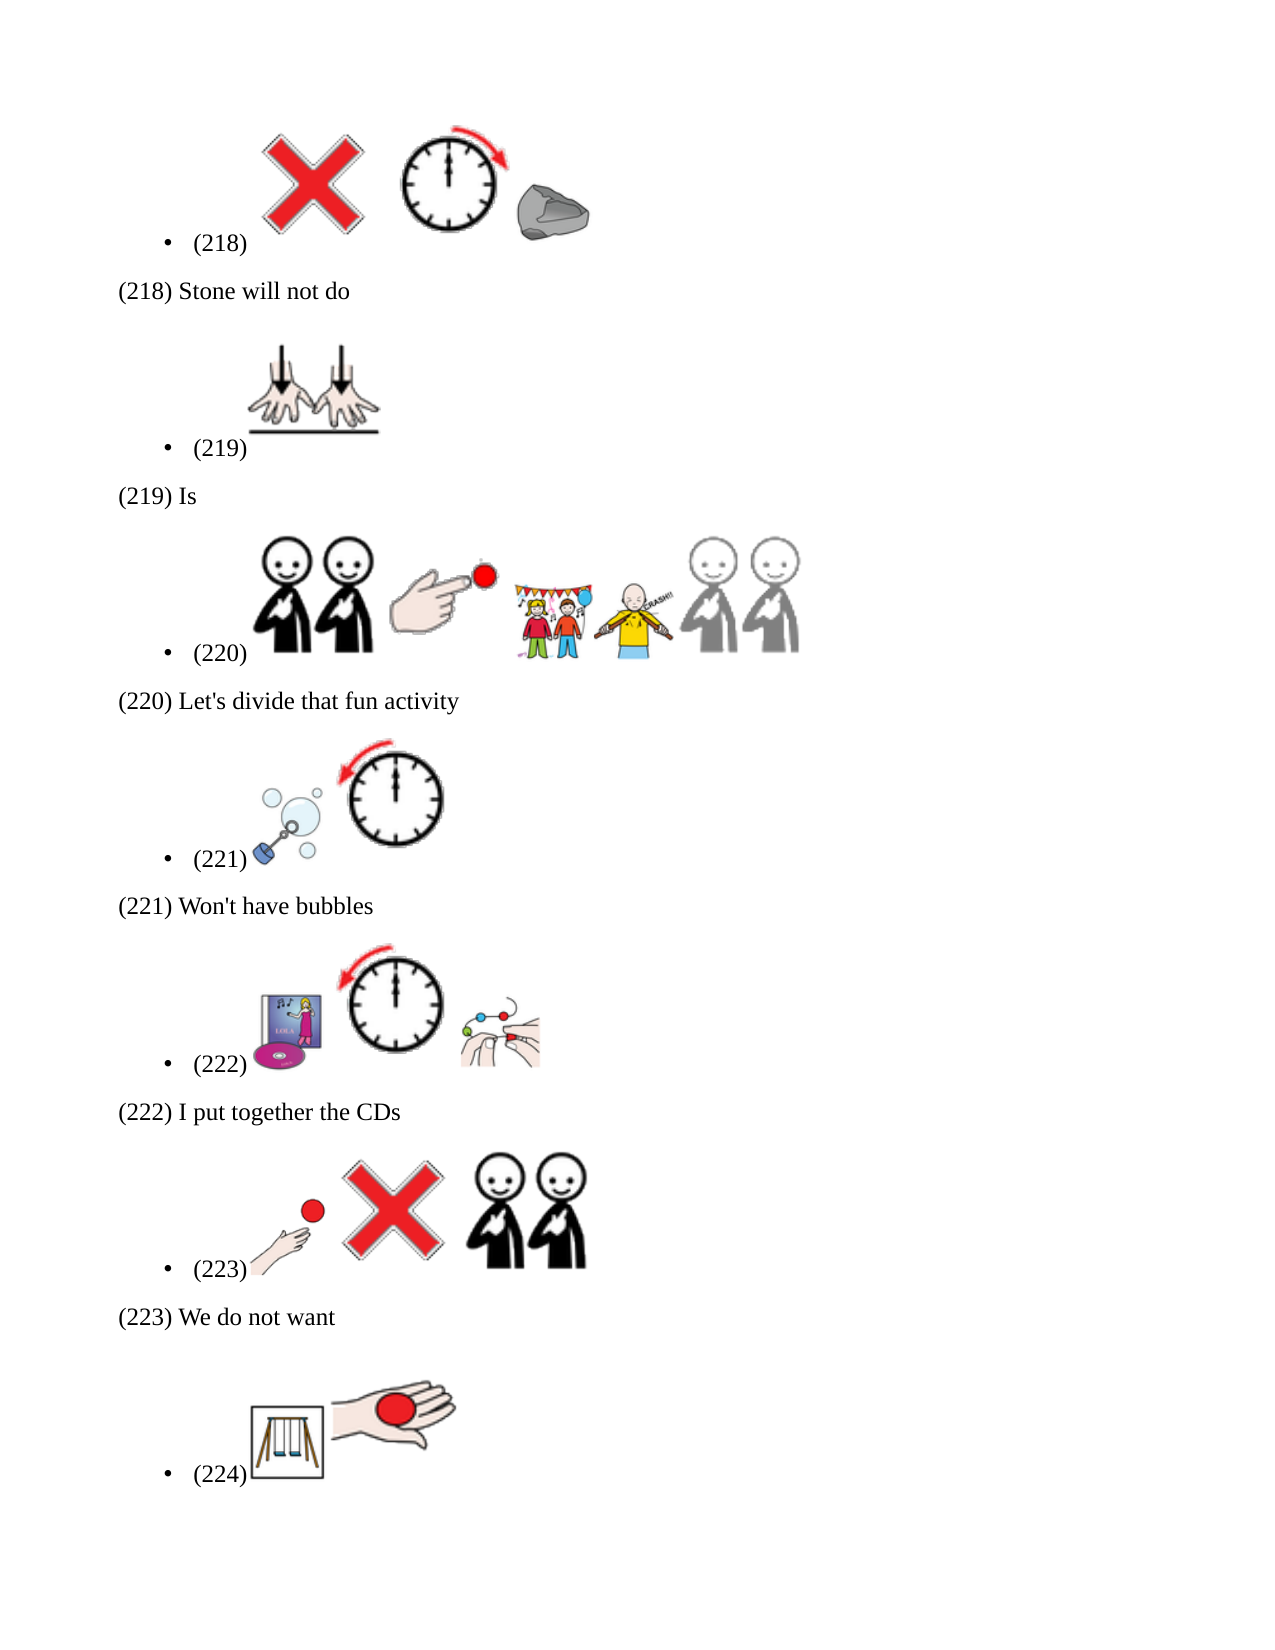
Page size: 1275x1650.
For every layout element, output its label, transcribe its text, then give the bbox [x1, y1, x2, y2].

text (218) Stone will not do [118, 276, 1157, 304]
picture [247, 118, 594, 252]
list (221) [164, 734, 1157, 872]
text (219) Is [118, 481, 1157, 510]
text (220) Let's divide that fun activity [118, 686, 1157, 715]
picture [247, 528, 808, 662]
text (221) Won't have bubbles [118, 891, 1157, 920]
list (218) [164, 118, 1157, 257]
text (223) We do not want [118, 1302, 1157, 1331]
picture [247, 733, 461, 867]
text (222) I put together the CDs [118, 1097, 1157, 1125]
picture [247, 1144, 594, 1278]
list (222) [164, 939, 1157, 1078]
picture [247, 1349, 461, 1483]
list (220) [164, 528, 1157, 667]
picture [247, 938, 541, 1073]
picture [247, 323, 381, 457]
list (224) [164, 1349, 1157, 1488]
list (223) [164, 1144, 1157, 1283]
list (219) [164, 323, 1157, 462]
